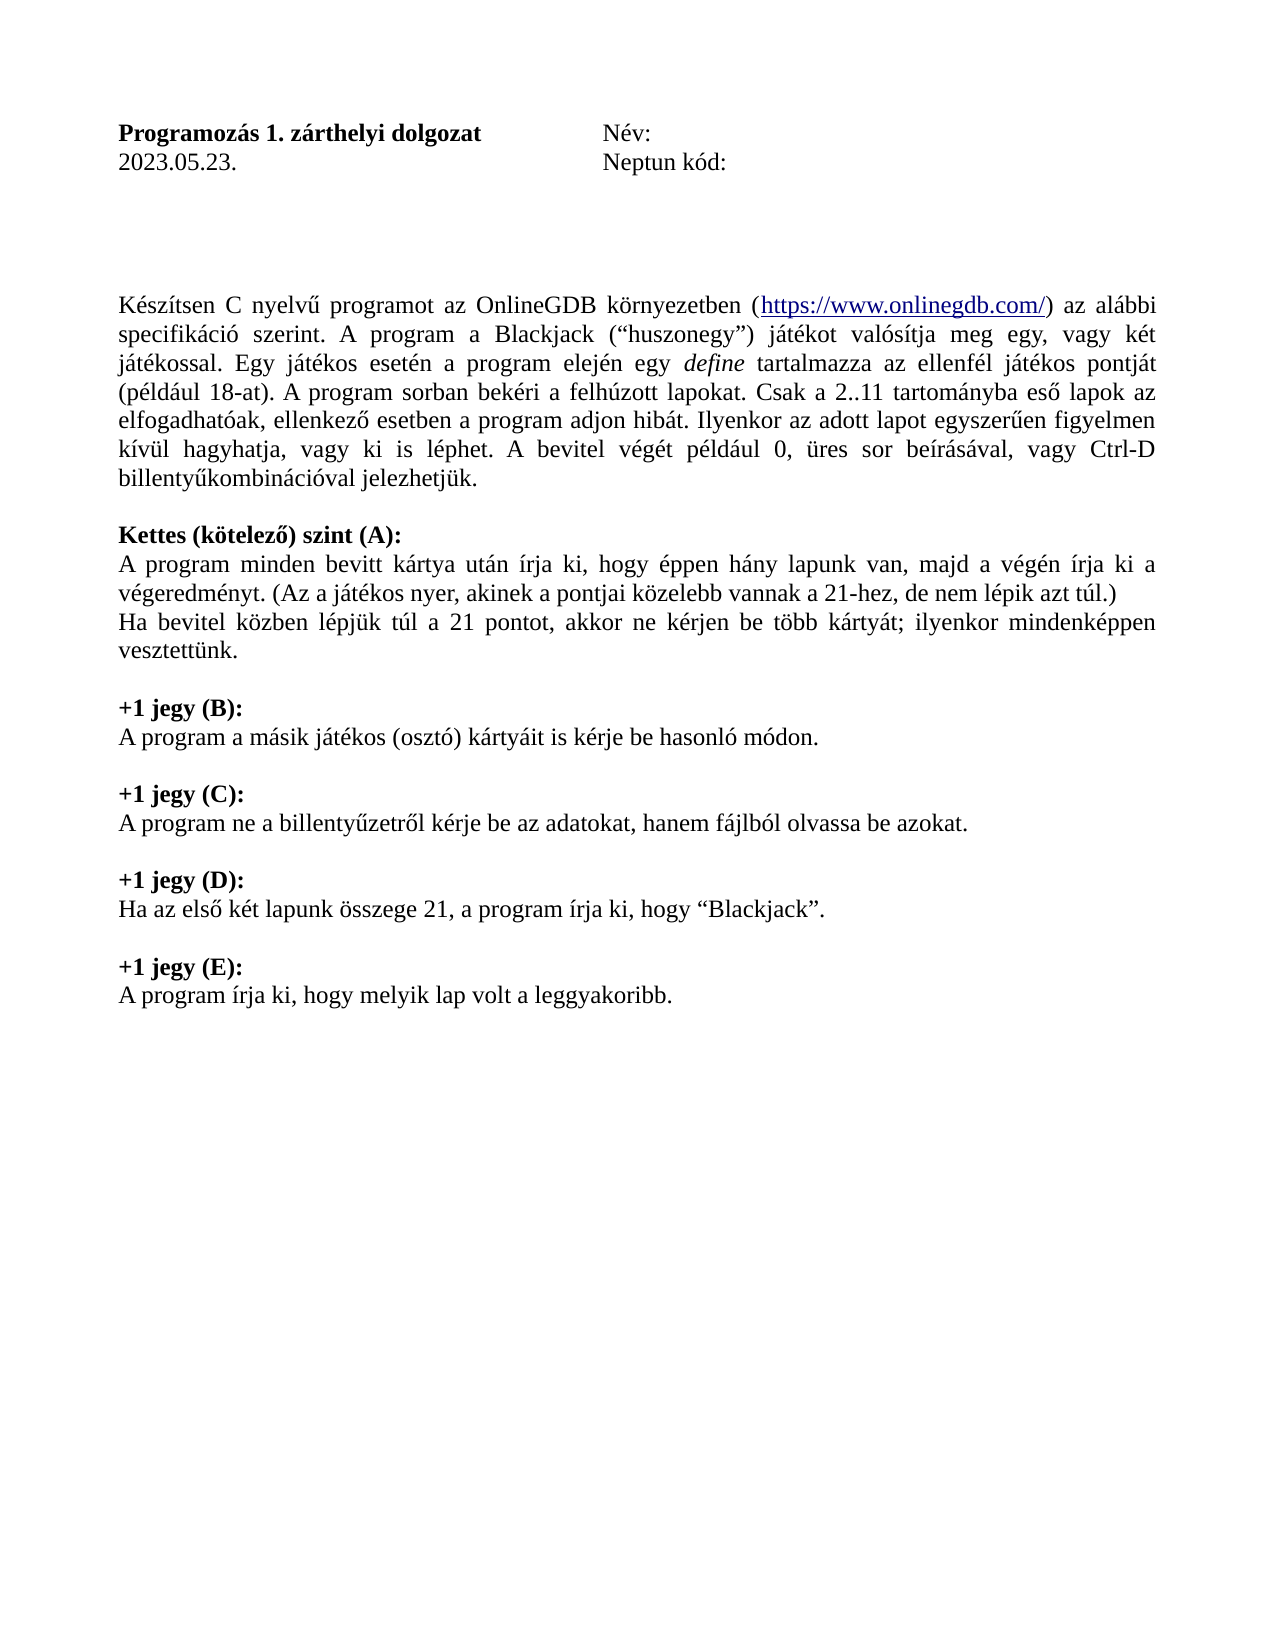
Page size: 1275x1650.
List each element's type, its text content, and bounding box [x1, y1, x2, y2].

text +1 jegy (D): [118, 866, 1157, 894]
text Kettes (kötelező) szint (A): [118, 521, 1157, 549]
text Készítsen C nyelvű programot az OnlineGDB környezetben (https://www.onlinegdb.com/) az alábbi specifikáció szerint. A program a Blackjack (“huszonegy”) játékot valósítja meg egy, vagy két játékossal. Egy játékos esetén a program elején egy define tartalmazza az ellenfél játékos pontját (például 18-at). A program sorban bekéri a felhúzott lapokat. Csak a 2..11 tartományba eső lapok az elfogadhatóak, ellenkező esetben a program adjon hibát. Ilyenkor az adott lapot egyszerűen figyelmen kívül hagyhatja, vagy ki is léphet. A bevitel végét például 0, üres sor beírásával, vagy Ctrl-D billentyűkombinációval jelezhetjük. [118, 291, 1157, 492]
text Ha az első két lapunk összege 21, a program írja ki, hogy “Blackjack”. [118, 894, 1157, 923]
text A program a másik játékos (osztó) kártyáit is kérje be hasonló módon. [118, 722, 1157, 751]
text A program minden bevitt kártya után írja ki, hogy éppen hány lapunk van, majd a végén írja ki a végeredményt. (Az a játékos nyer, akinek a pontjai közelebb vannak a 21-hez, de nem lépik azt túl.) [118, 549, 1157, 607]
text +1 jegy (C): [118, 779, 1157, 808]
text A program ne a billentyűzetről kérje be az adatokat, hanem fájlból olvassa be azokat. [118, 808, 1157, 837]
text +1 jegy (B): [118, 693, 1157, 722]
text +1 jegy (E): [118, 952, 1157, 981]
text Ha bevitel közben lépjük túl a 21 pontot, akkor ne kérjen be több kártyát; ilyenkor mindenképpen vesztettünk. [118, 607, 1157, 664]
text Programozás 1. zárthelyi dolgozat Név: 2023.05.23. Neptun kód: [118, 118, 1157, 176]
text A program írja ki, hogy melyik lap volt a leggyakoribb. [118, 981, 1157, 1009]
